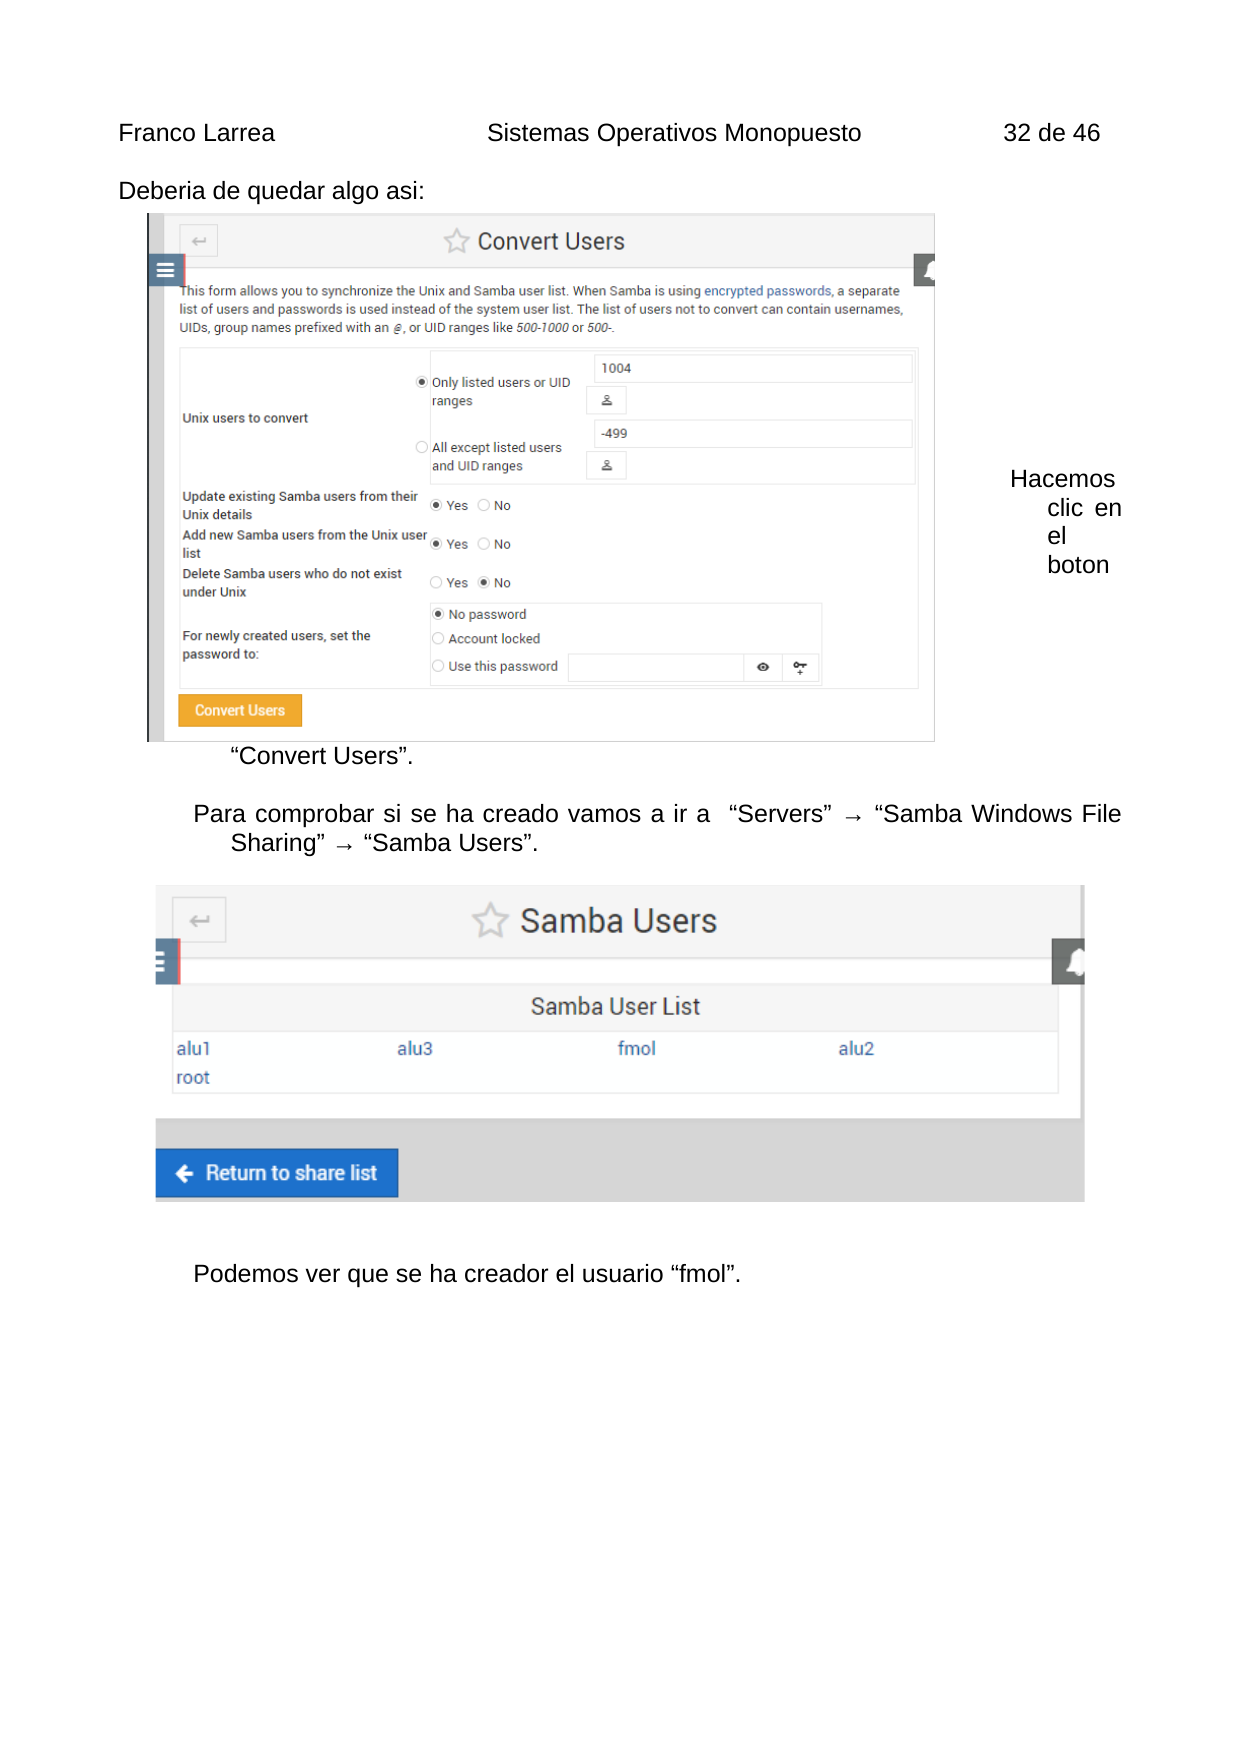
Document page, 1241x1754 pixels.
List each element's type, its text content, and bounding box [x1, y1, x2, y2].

list Para comprobar si se ha creado vamos a ir a “Servers” → “Samba Windows File Sharing” → “Samba Users”. [193, 799, 1122, 856]
list Hacemos clic en el boton “Convert Users”. [193, 464, 1122, 770]
list Deberia de quedar algo asi: [118, 176, 1122, 205]
picture [155, 885, 1085, 1202]
list Podemos ver que se ha creador el usuario “fmol”. [193, 1259, 1122, 1287]
picture [147, 213, 935, 742]
